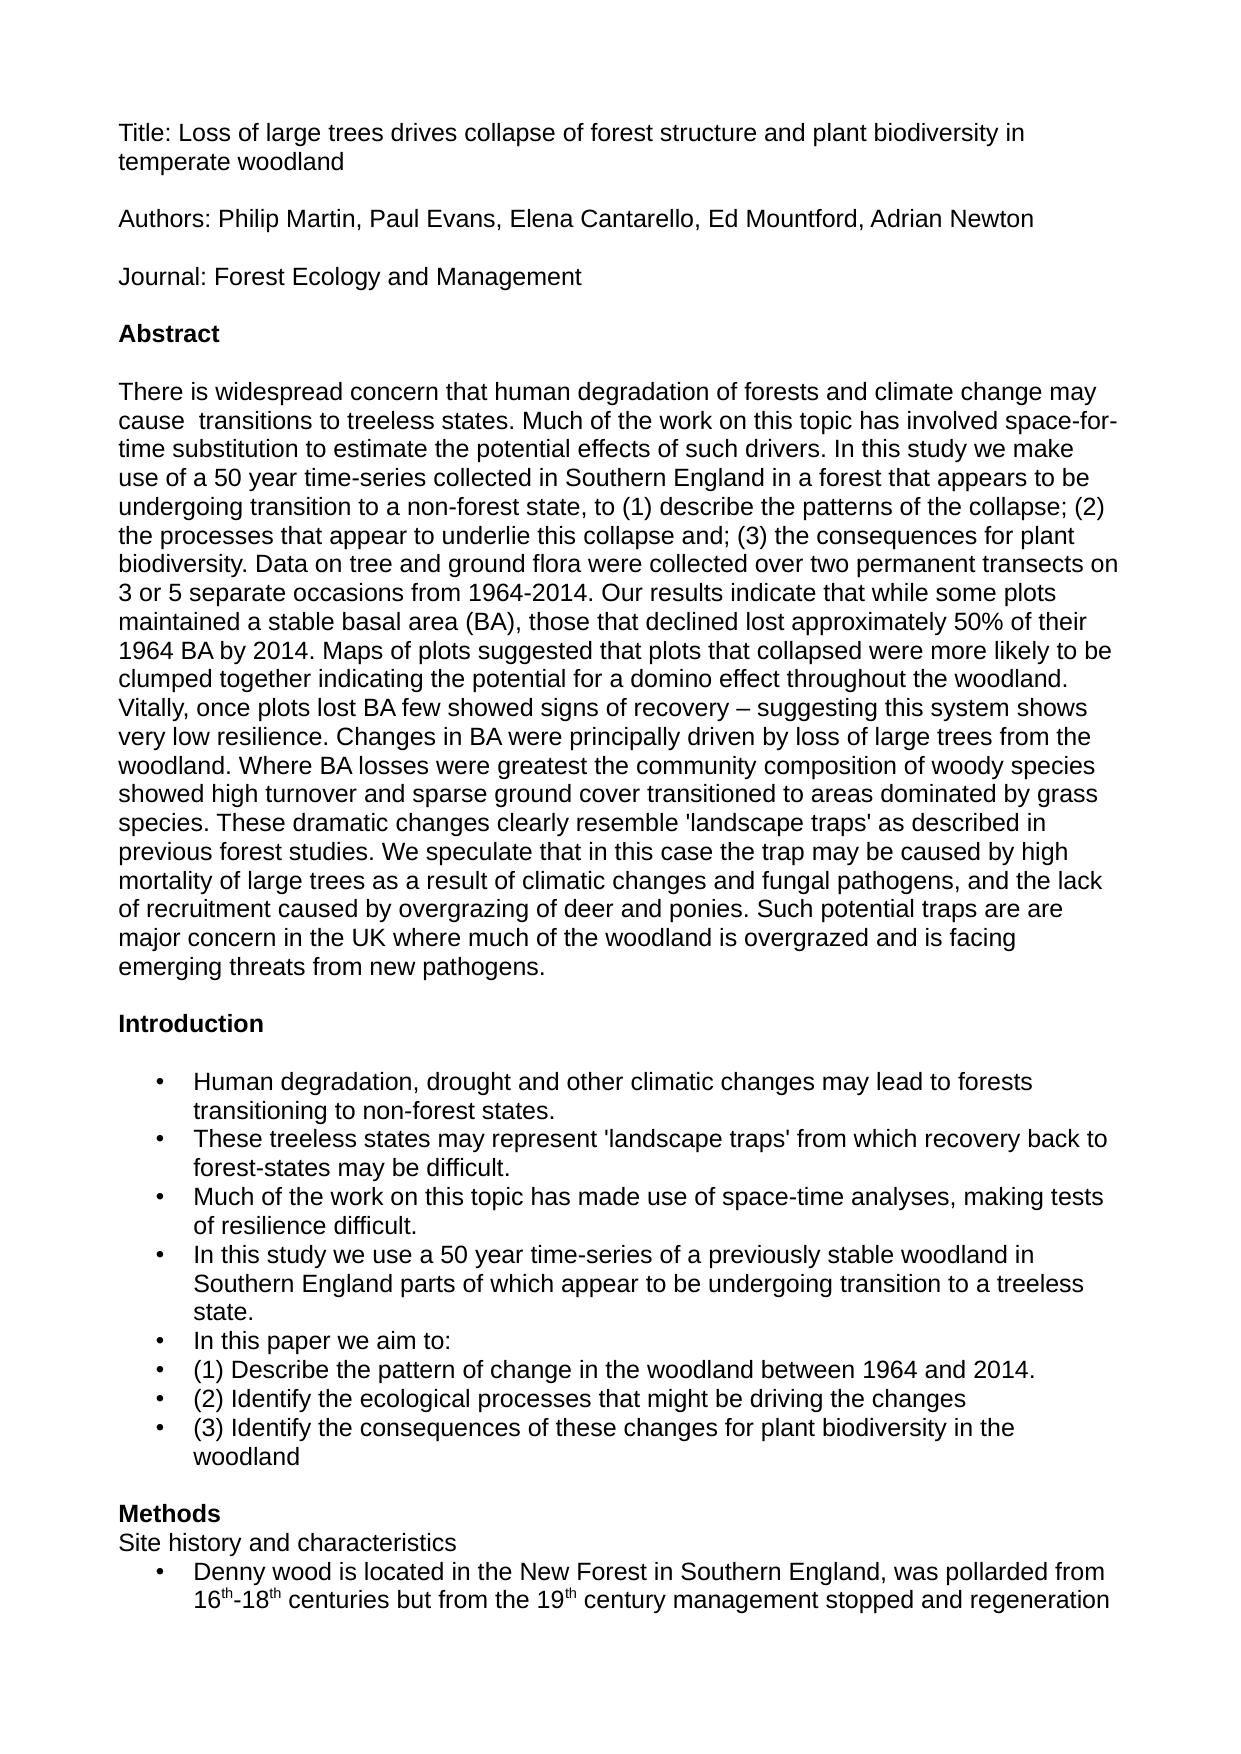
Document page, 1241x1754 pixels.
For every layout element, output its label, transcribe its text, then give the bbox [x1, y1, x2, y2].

list (2) Identify the ecological processes that might be driving the changes [156, 1384, 1122, 1413]
text Journal: Forest Ecology and Management [118, 262, 1122, 291]
text Site history and characteristics [118, 1528, 1122, 1556]
text Methods [118, 1499, 1122, 1528]
list In this paper we aim to: [156, 1326, 1122, 1355]
list Human degradation, drought and other climatic changes may lead to forests transitioning to non-forest states. [156, 1067, 1122, 1124]
text Introduction [118, 1009, 1122, 1038]
list In this study we use a 50 year time-series of a previously stable woodland in Southern England parts of which appear to be undergoing transition to a treeless state. [156, 1240, 1122, 1326]
text Title: Loss of large trees drives collapse of forest structure and plant biodiversity in temperate woodland [118, 118, 1122, 176]
list These treeless states may represent 'landscape traps' from which recovery back to forest-states may be difficult. [156, 1124, 1122, 1182]
text Abstract [118, 319, 1122, 348]
list (1) Describe the pattern of change in the woodland between 1964 and 2014. [156, 1355, 1122, 1384]
text Authors: Philip Martin, Paul Evans, Elena Cantarello, Ed Mountford, Adrian Newton [118, 204, 1122, 233]
list (3) Identify the consequences of these changes for plant biodiversity in the woodland [156, 1413, 1122, 1470]
text There is widespread concern that human degradation of forests and climate change may cause transitions to treeless states. Much of the work on this topic has involved space-for-time substitution to estimate the potential effects of such drivers. In this study we make use of a 50 year time-series collected in Southern England in a forest that appears to be undergoing transition to a non-forest state, to (1) describe the patterns of the collapse; (2) the processes that appear to underlie this collapse and; (3) the consequences for plant biodiversity. Data on tree and ground flora were collected over two permanent transects on 3 or 5 separate occasions from 1964-2014. Our results indicate that while some plots maintained a stable basal area (BA), those that declined lost approximately 50% of their 1964 BA by 2014. Maps of plots suggested that plots that collapsed were more likely to be clumped together indicating the potential for a domino effect throughout the woodland. Vitally, once plots lost BA few showed signs of recovery – suggesting this system shows very low resilience. Changes in BA were principally driven by loss of large trees from the woodland. Where BA losses were greatest the community composition of woody species showed high turnover and sparse ground cover transitioned to areas dominated by grass species. These dramatic changes clearly resemble 'landscape traps' as described in previous forest studies. We speculate that in this case the trap may be caused by high mortality of large trees as a result of climatic changes and fungal pathogens, and the lack of recruitment caused by overgrazing of deer and ponies. Such potential traps are are major concern in the UK where much of the woodland is overgrazed and is facing emerging threats from new pathogens. [118, 377, 1122, 981]
list Denny wood is located in the New Forest in Southern England, was pollarded from 16th-18th centuries but from the 19th century management stopped and regeneration [156, 1556, 1122, 1614]
list Much of the work on this topic has made use of space-time analyses, making tests of resilience difficult. [156, 1182, 1122, 1240]
